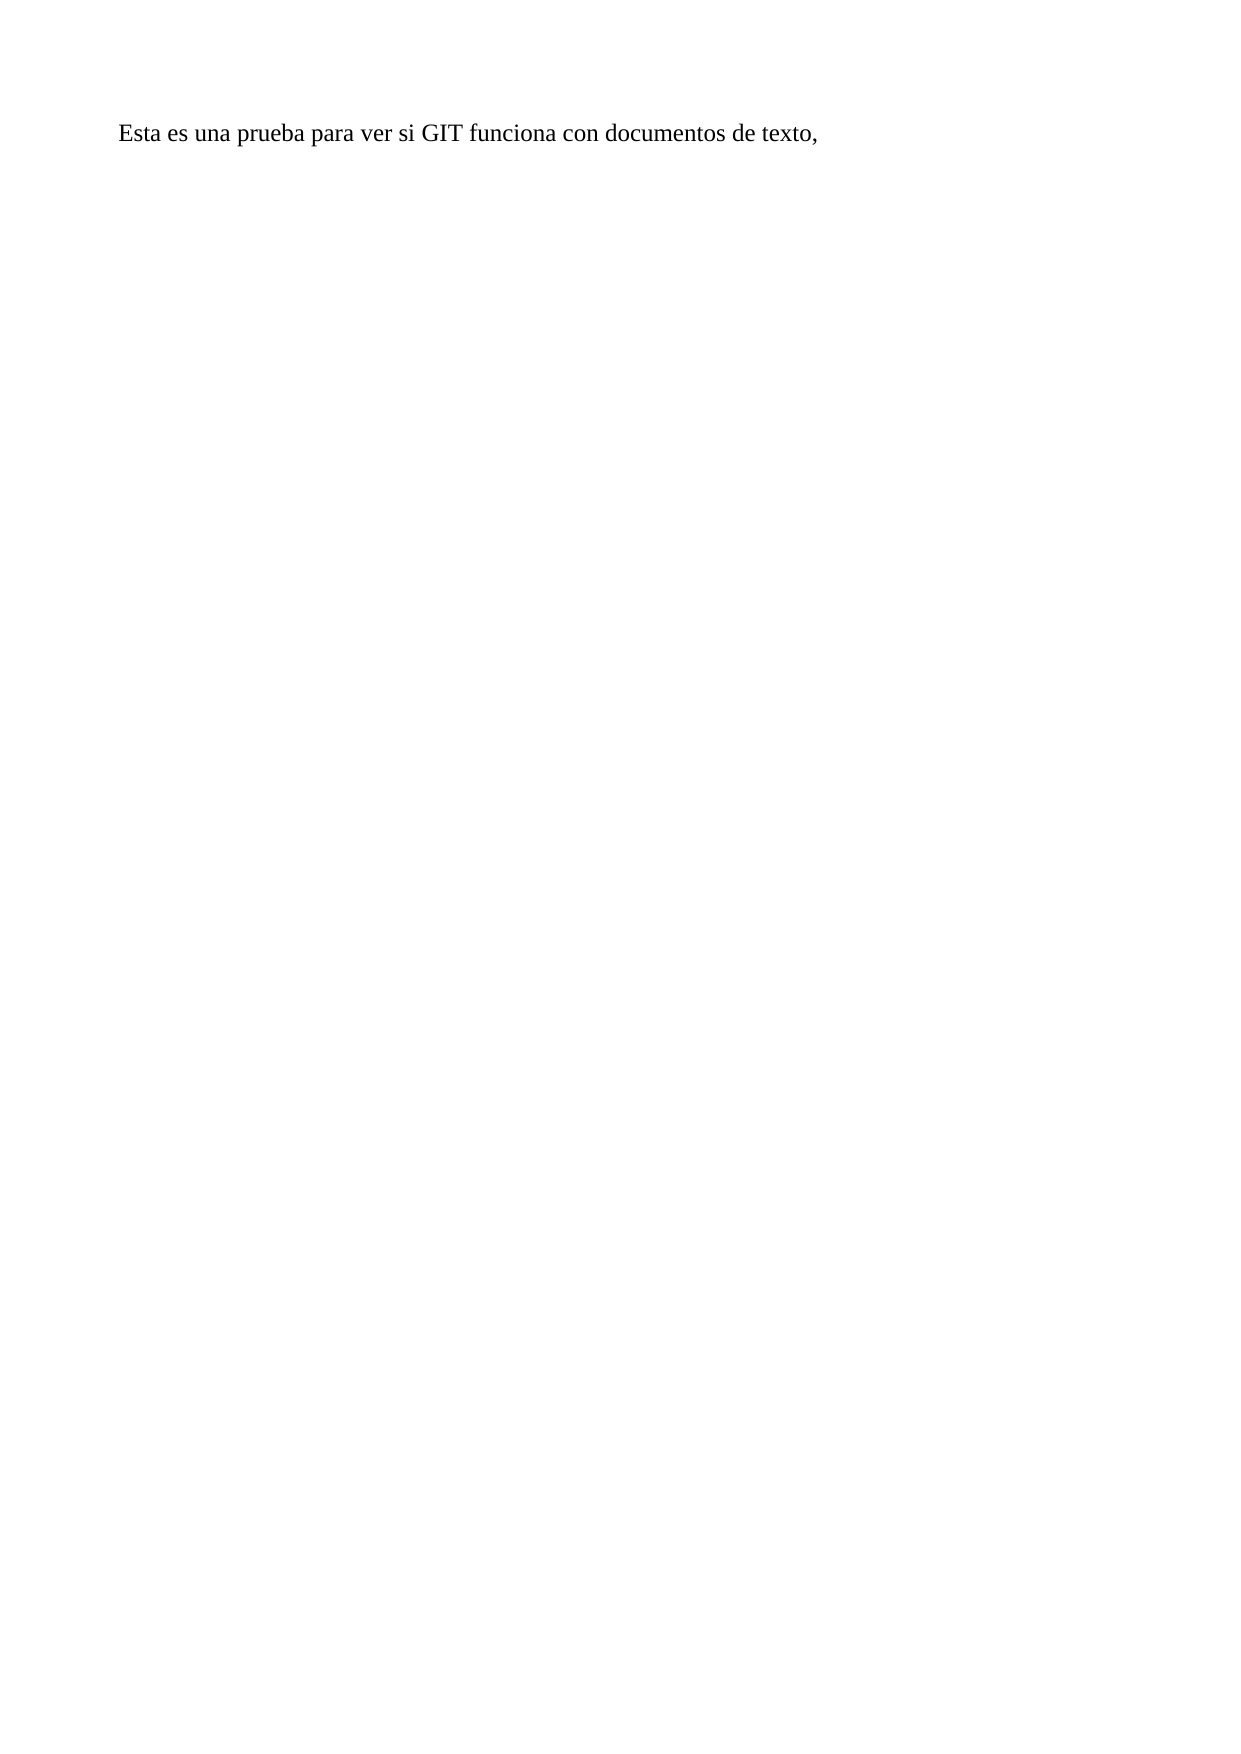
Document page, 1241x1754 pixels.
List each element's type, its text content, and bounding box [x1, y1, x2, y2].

text Esta es una prueba para ver si GIT funciona con documentos de texto, [118, 118, 1122, 147]
